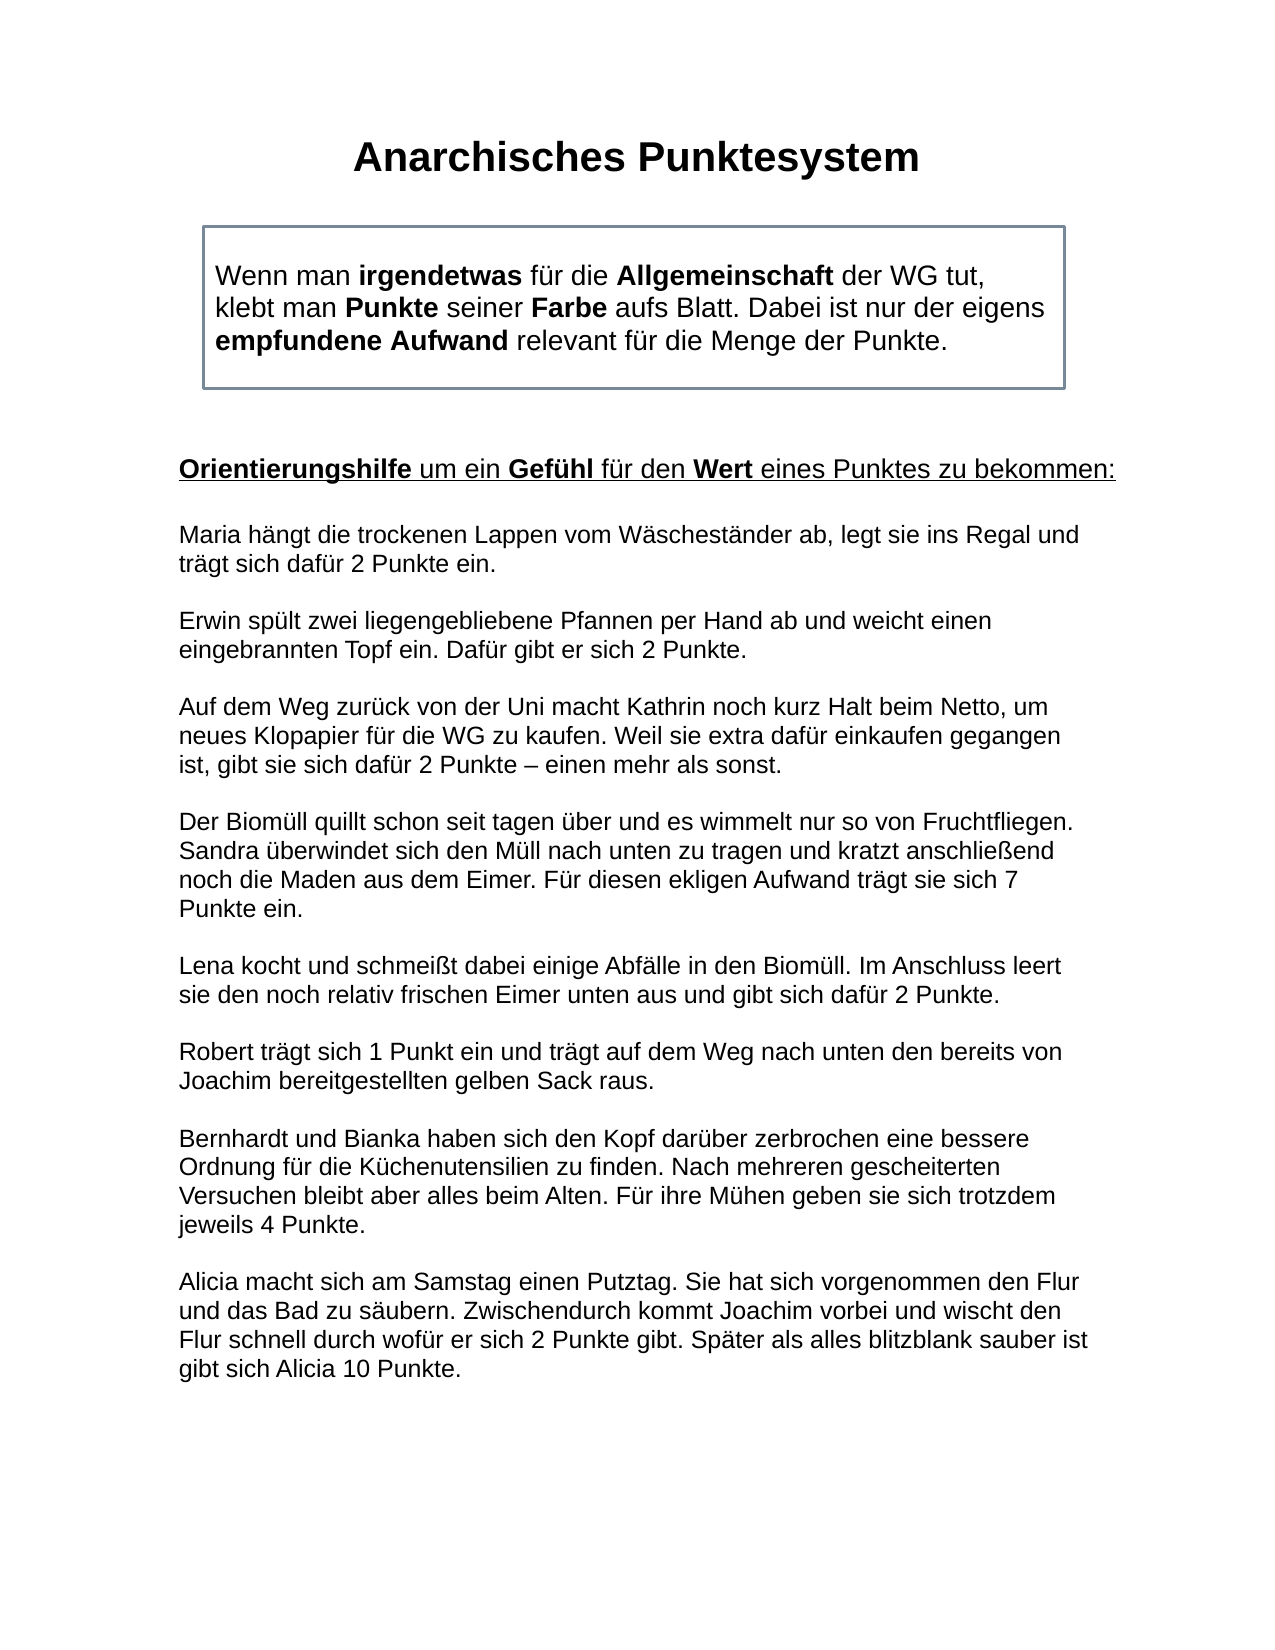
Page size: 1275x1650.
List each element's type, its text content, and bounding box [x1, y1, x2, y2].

text Der Biomüll quillt schon seit tagen über und es wimmelt nur so von Fruchtfliegen. Sandra überwindet sich den Müll nach unten zu tragen und kratzt anschließend noch die Maden aus dem Eimer. Für diesen ekligen Aufwand trägt sie sich 7 Punkte ein. [178, 807, 1094, 922]
text Erwin spült zwei liegengebliebene Pfannen per Hand ab und weicht einen eingebrannten Topf ein. Dafür gibt er sich 2 Punkte. [178, 606, 1094, 664]
text Alicia macht sich am Samstag einen Putztag. Sie hat sich vorgenommen den Flur und das Bad zu säubern. Zwischendurch kommt Joachim vorbei und wischt den Flur schnell durch wofür er sich 2 Punkte gibt. Später als alles blitzblank sauber ist gibt sich Alicia 10 Punkte. [178, 1267, 1094, 1382]
text Robert trägt sich 1 Punkt ein und trägt auf dem Weg nach unten den bereits von Joachim bereitgestellten gelben Sack raus. [178, 1037, 1094, 1095]
text Lena kocht und schmeißt dabei einige Abfälle in den Biomüll. Im Anschluss leert sie den noch relativ frischen Eimer unten aus und gibt sich dafür 2 Punkte. [178, 951, 1094, 1009]
text Orientierungshilfe um ein Gefühl für den Wert eines Punktes zu bekommen: [178, 453, 1124, 484]
text Bernhardt und Bianka haben sich den Kopf darüber zerbrochen eine bessere Ordnung für die Küchenutensilien zu finden. Nach mehreren gescheiterten Versuchen bleibt aber alles beim Alten. Für ihre Mühen geben sie sich trotzdem jeweils 4 Punkte. [178, 1124, 1094, 1239]
text Auf dem Weg zurück von der Uni macht Kathrin noch kurz Halt beim Netto, um neues Klopapier für die WG zu kaufen. Weil sie extra dafür einkaufen gegangen ist, gibt sie sich dafür 2 Punkte – einen mehr als sonst. [178, 692, 1094, 779]
text Maria hängt die trockenen Lappen vom Wäscheständer ab, legt sie ins Regal und trägt sich dafür 2 Punkte ein. [178, 520, 1094, 577]
subtitle Anarchisches Punktesystem [178, 133, 1094, 181]
